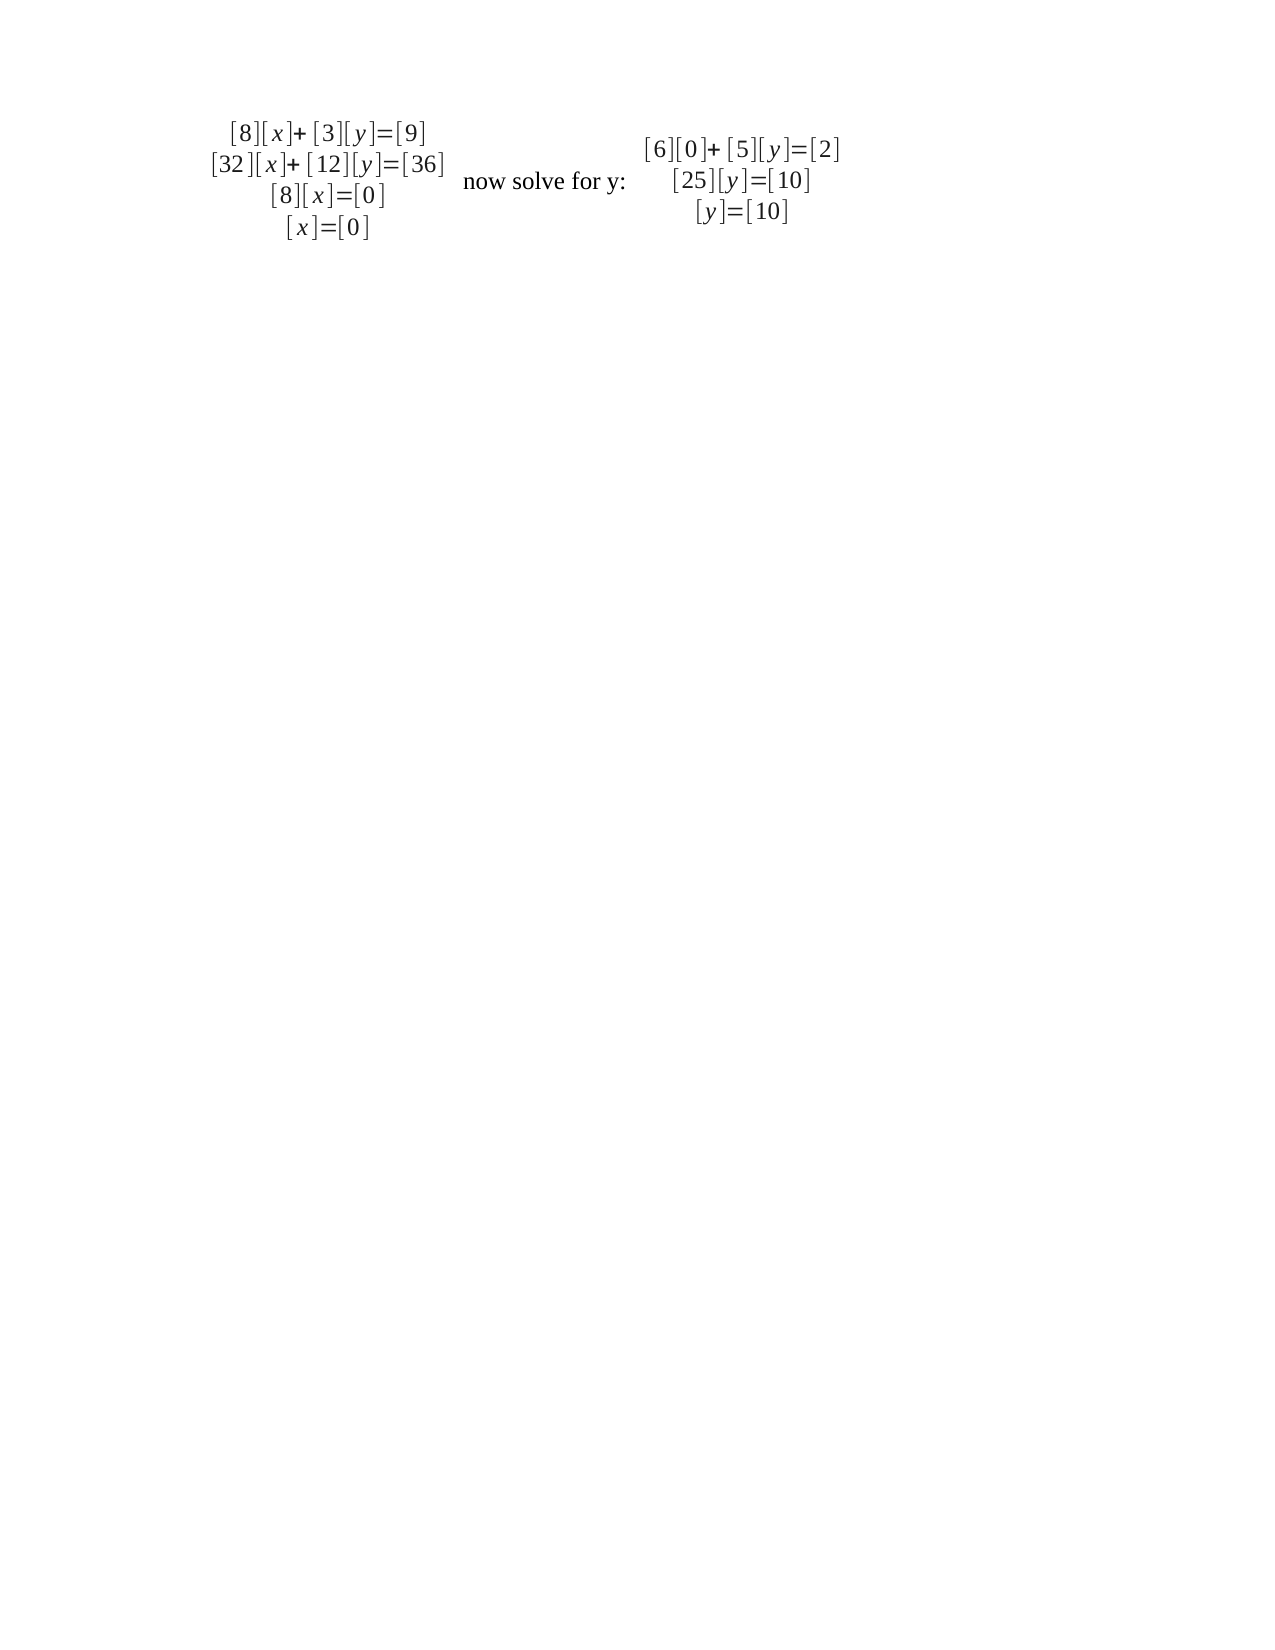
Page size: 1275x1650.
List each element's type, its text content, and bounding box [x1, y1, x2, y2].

list now solve for y: [156, 118, 1157, 242]
